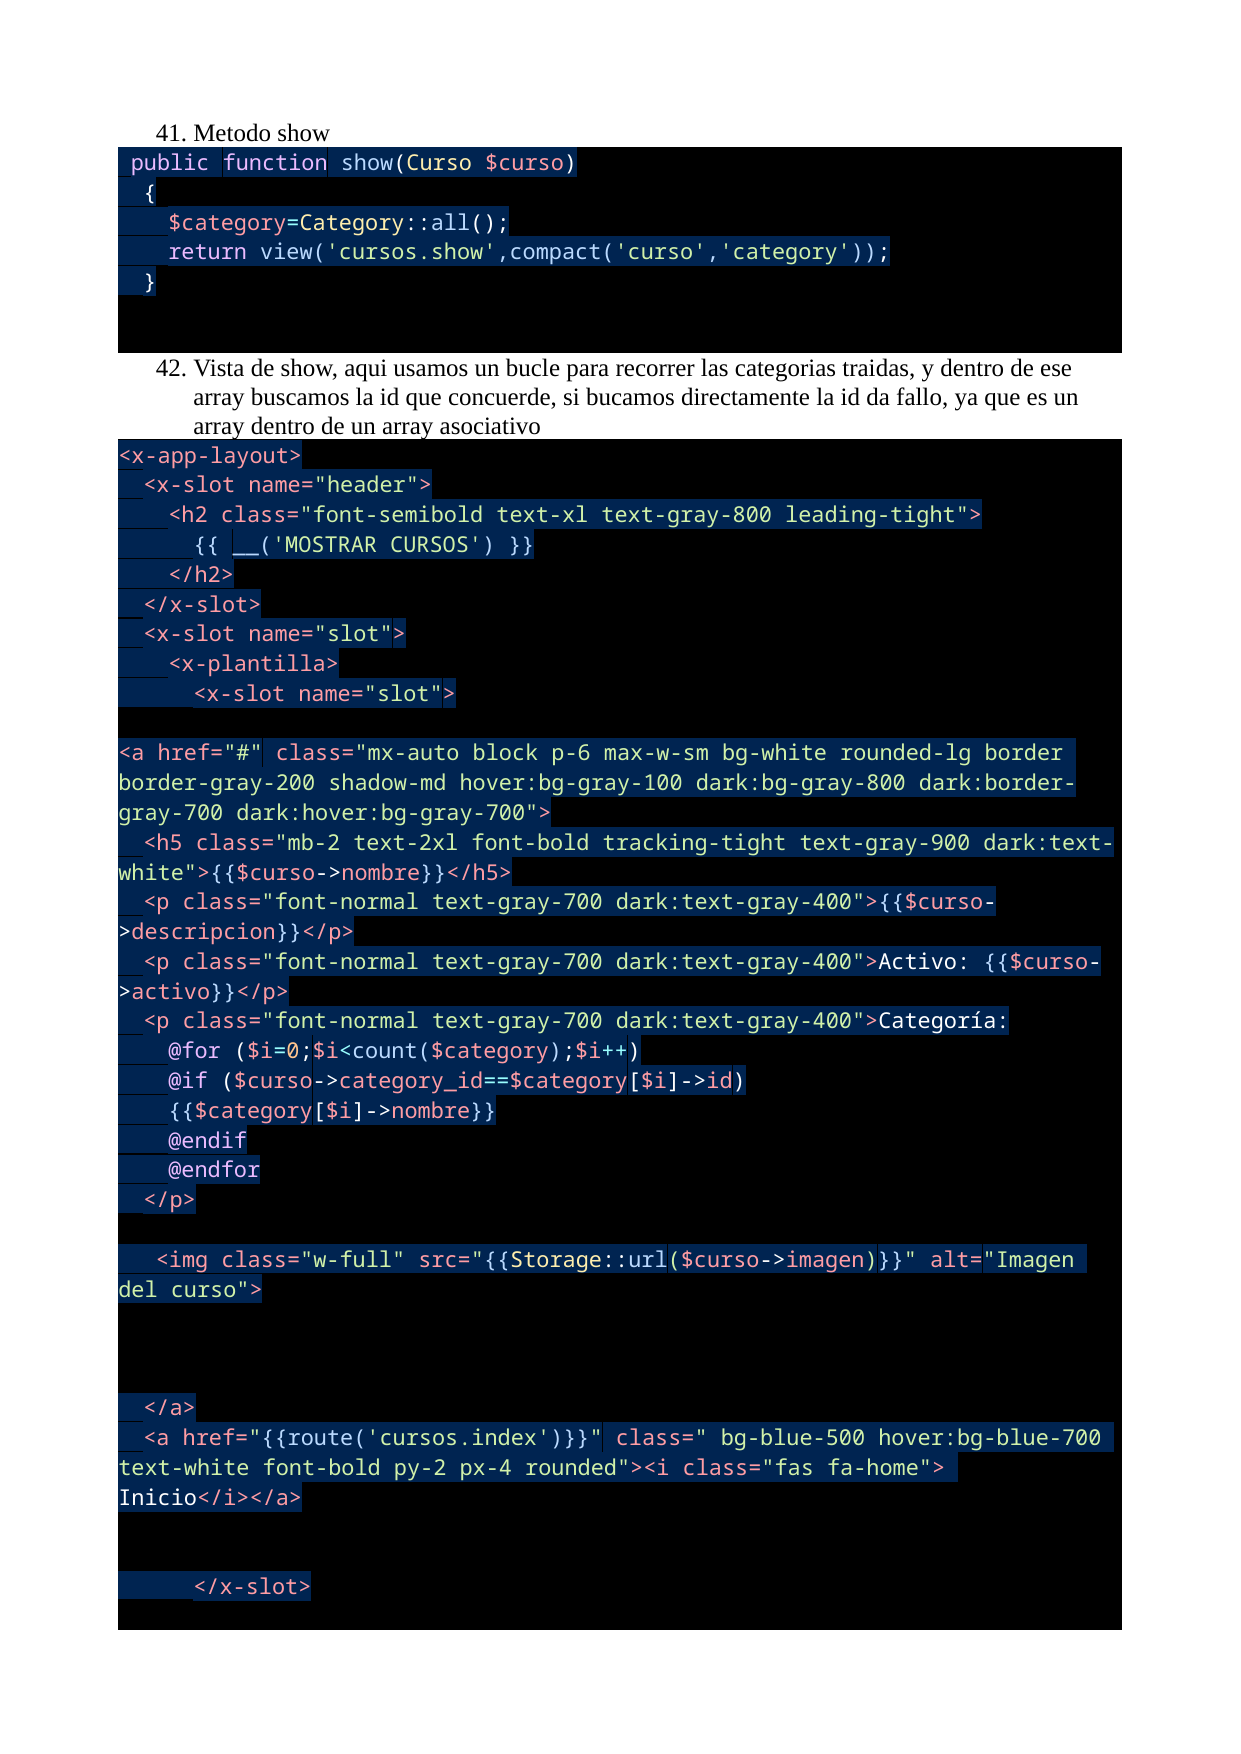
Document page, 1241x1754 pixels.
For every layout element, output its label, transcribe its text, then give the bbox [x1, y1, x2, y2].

text return view('cursos.show',compact('curso','category')); [118, 236, 1122, 266]
list Metodo show [156, 118, 1122, 147]
text </x-slot> [118, 1571, 1122, 1601]
text @for ($i=0;$i<count($category);$i++) [118, 1035, 1122, 1065]
text <h2 class="font-semibold text-xl text-gray-800 leading-tight"> [118, 499, 1122, 529]
text @endif [118, 1125, 1122, 1154]
text <img class="w-full" src="{{Storage::url($curso->imagen)}}" alt="Imagen del curso"> [118, 1244, 1122, 1303]
text {{$category[$i]->nombre}} [118, 1095, 1122, 1125]
text <h5 class="mb-2 text-2xl font-bold tracking-tight text-gray-900 dark:text-white">{{$curso->nombre}}</h5> [118, 827, 1122, 886]
text <a href="{{route('cursos.index')}}" class=" bg-blue-500 hover:bg-blue-700 text-white font-bold py-2 px-4 rounded"><i class="fas fa-home"> Inicio</i></a> [118, 1422, 1122, 1512]
text <p class="font-normal text-gray-700 dark:text-gray-400">{{$curso->descripcion}}</p> [118, 886, 1122, 946]
text </h2> [118, 559, 1122, 588]
text $category=Category::all(); [118, 206, 1122, 236]
text <a href="#" class="mx-auto block p-6 max-w-sm bg-white rounded-lg border border-gray-200 shadow-md hover:bg-gray-100 dark:bg-gray-800 dark:border-gray-700 dark:hover:bg-gray-700"> [118, 737, 1122, 827]
text @endfor [118, 1154, 1122, 1184]
text <x-slot name="header"> [118, 469, 1122, 499]
text { [118, 177, 1122, 206]
text {{ __('MOSTRAR CURSOS') }} [118, 529, 1122, 559]
text <x-plantilla> [118, 648, 1122, 678]
text <x-slot name="slot"> [118, 618, 1122, 648]
text </a> [118, 1392, 1122, 1422]
text } [118, 266, 1122, 296]
text <x-slot name="slot"> [118, 678, 1122, 708]
text public function show(Curso $curso) [118, 147, 1122, 177]
text <p class="font-normal text-gray-700 dark:text-gray-400">Activo: {{$curso->activo}}</p> [118, 946, 1122, 1006]
text <x-app-layout> [118, 439, 1122, 469]
text </p> [118, 1184, 1122, 1214]
list Vista de show, aqui usamos un bucle para recorrer las categorias traidas, y dentro de ese array buscamos la id que concuerde, si bucamos directamente la id da fallo, ya que es un array dentro de un array asociativo [156, 353, 1122, 439]
text <p class="font-normal text-gray-700 dark:text-gray-400">Categoría: [118, 1006, 1122, 1035]
text @if ($curso->category_id==$category[$i]->id) [118, 1065, 1122, 1095]
text </x-slot> [118, 588, 1122, 618]
